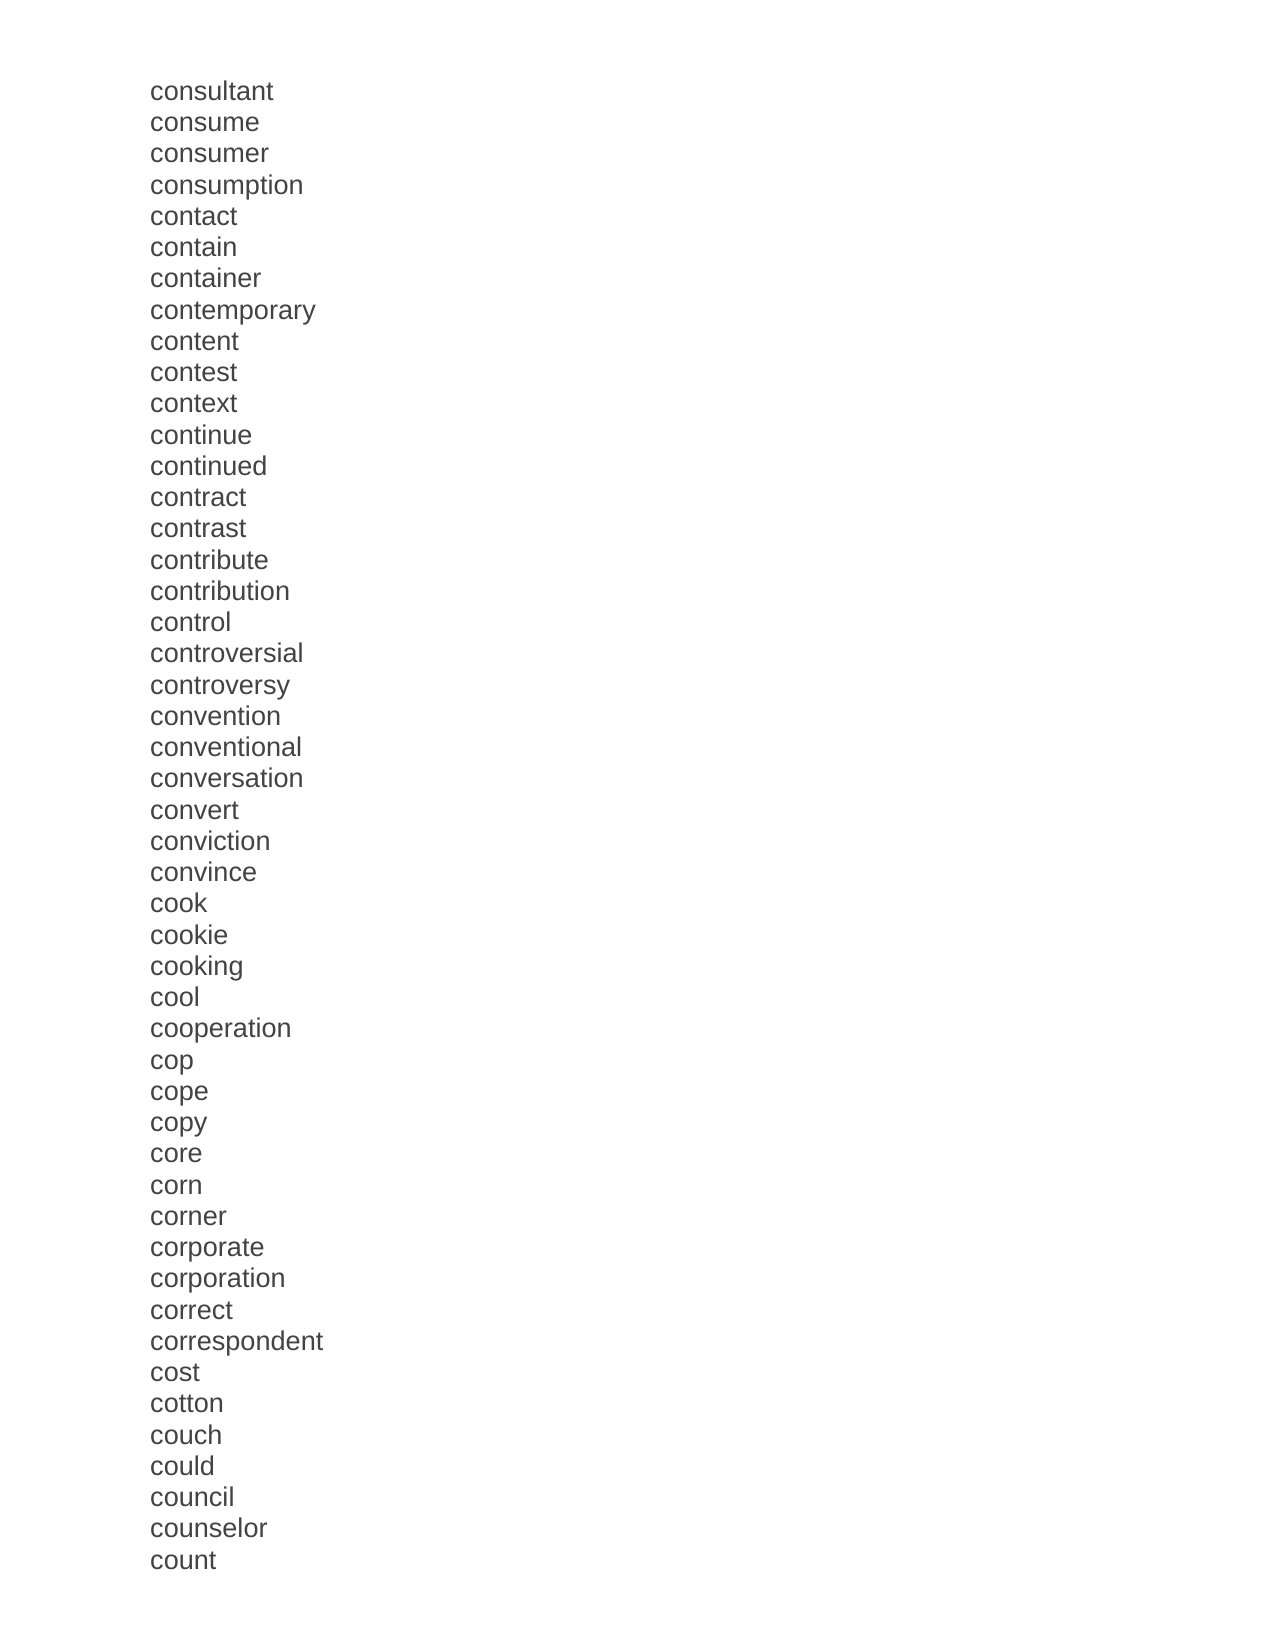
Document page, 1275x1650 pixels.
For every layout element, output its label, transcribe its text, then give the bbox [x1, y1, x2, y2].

text corner [150, 1200, 1125, 1231]
text corporation [150, 1262, 1125, 1294]
text consumption [150, 169, 1125, 200]
text contemporary [150, 294, 1125, 325]
text content [150, 325, 1125, 356]
text container [150, 262, 1125, 294]
text controversial [150, 637, 1125, 669]
text count [150, 1544, 1125, 1575]
text correct [150, 1294, 1125, 1325]
text core [150, 1137, 1125, 1169]
text convert [150, 794, 1125, 825]
text contribute [150, 544, 1125, 575]
text copy [150, 1106, 1125, 1137]
text consultant [150, 75, 1125, 106]
text continued [150, 450, 1125, 481]
text corporate [150, 1231, 1125, 1262]
text contact [150, 200, 1125, 231]
text couch [150, 1419, 1125, 1450]
text cookie [150, 919, 1125, 950]
text cool [150, 981, 1125, 1012]
text contrast [150, 512, 1125, 544]
text conviction [150, 825, 1125, 856]
text cook [150, 887, 1125, 919]
text contain [150, 231, 1125, 262]
text cost [150, 1356, 1125, 1387]
text contest [150, 356, 1125, 387]
text cotton [150, 1387, 1125, 1419]
text cooperation [150, 1012, 1125, 1044]
text counselor [150, 1512, 1125, 1544]
text convention [150, 700, 1125, 731]
text cope [150, 1075, 1125, 1106]
text context [150, 387, 1125, 419]
text correspondent [150, 1325, 1125, 1356]
text convince [150, 856, 1125, 887]
text controversy [150, 669, 1125, 700]
text continue [150, 419, 1125, 450]
text council [150, 1481, 1125, 1512]
text corn [150, 1169, 1125, 1200]
text control [150, 606, 1125, 637]
text cop [150, 1044, 1125, 1075]
text conversation [150, 762, 1125, 794]
text conventional [150, 731, 1125, 762]
text contribution [150, 575, 1125, 606]
text contract [150, 481, 1125, 512]
text cooking [150, 950, 1125, 981]
text consumer [150, 137, 1125, 169]
text consume [150, 106, 1125, 137]
text could [150, 1450, 1125, 1481]
